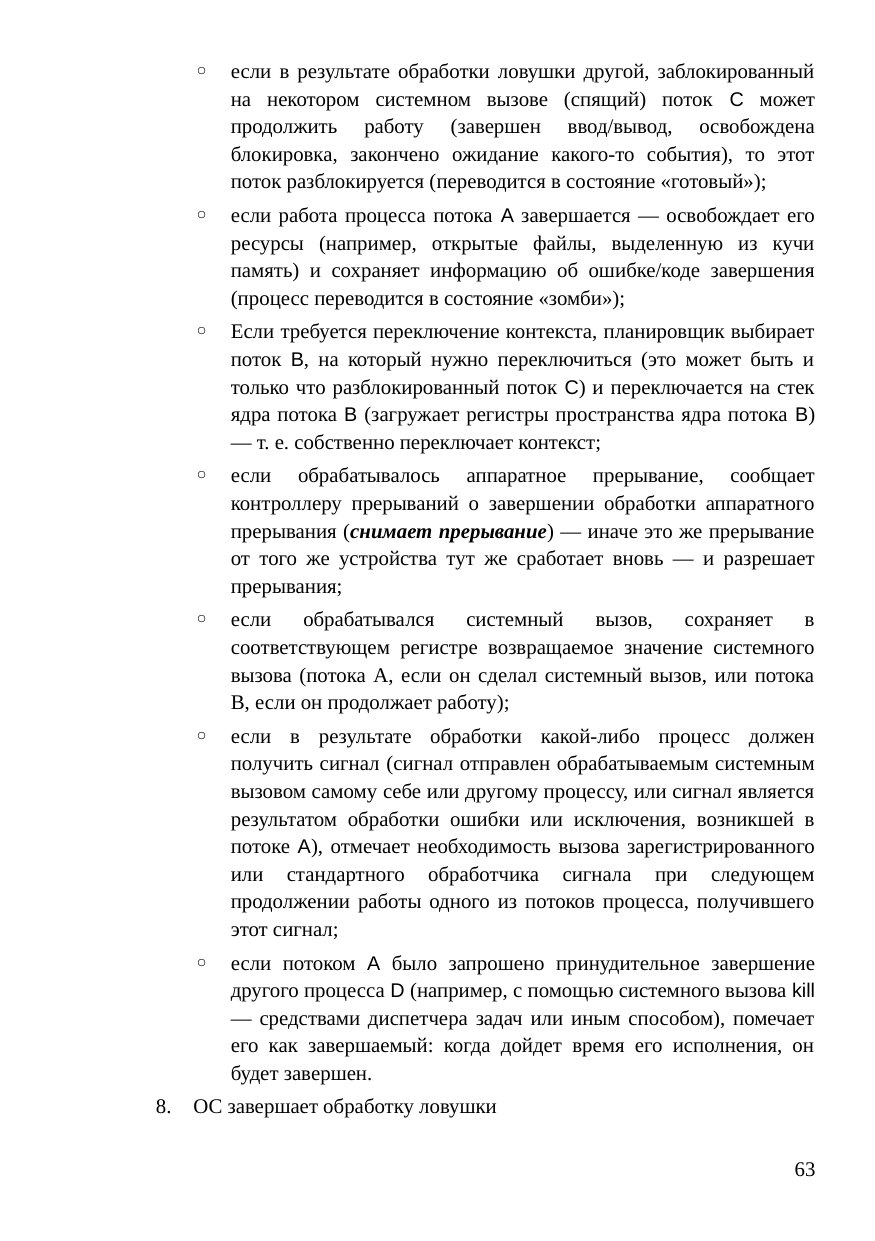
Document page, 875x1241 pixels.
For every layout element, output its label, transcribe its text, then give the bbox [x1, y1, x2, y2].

list если в результате обработки какой-либо процесс должен получить сигнал (сигнал отправлен обрабатываемым системным вызовом самому себе или другому процессу, или сигнал является результатом обработки ошибки или исключения, возникшей в потоке A), отмечает необходимость вызова зарегистрированного или стандартного обработчика сигнала при следующем продолжении работы одного из потоков процесса, получившего этот сигнал; [193, 724, 815, 941]
list Если требуется переключение контекста, планировщик выбирает поток B, на который нужно переключиться (это может быть и только что разблокированный поток C) и переключается на стек ядра потока B (загружает регистры пространства ядра потока B) — т. е. собственно переключает контекст; [193, 319, 815, 454]
list если работа процесса потока A завершается — освобождает его ресурсы (например, открытые файлы, выделенную из кучи память) и сохраняет информацию об ошибке/коде завершения (процесс переводится в состояние «зомби»); [193, 203, 815, 310]
list ОС завершает обработку ловушки [156, 1094, 815, 1118]
list если в результате обработки ловушки другой, заблокированный на некотором системном вызове (спящий) поток С может продолжить работу (завершен ввод/вывод, освобождена блокировка, закончено ожидание какого-то события), то этот поток разблокируется (переводится в состояние «готовый»); [193, 59, 815, 193]
list если обрабатывалось аппаратное прерывание, сообщает контроллеру прерываний о завершении обработки аппаратного прерывания (снимает прерывание) — иначе это же прерывание от того же устройства тут же сработает вновь — и разрешает прерывания; [193, 463, 815, 598]
list если обрабатывался системный вызов, сохраняет в соответствующем регистре возвращаемое значение системного вызова (потока A, если он сделал системный вызов, или потока B, если он продолжает работу); [193, 607, 815, 714]
list если потоком A было запрошено принудительное завершение другого процесса D (например, с помощью системного вызова kill — средствами диспетчера задач или иным способом), помечает его как завершаемый: когда дойдет время его исполнения, он будет завершен. [193, 950, 815, 1085]
